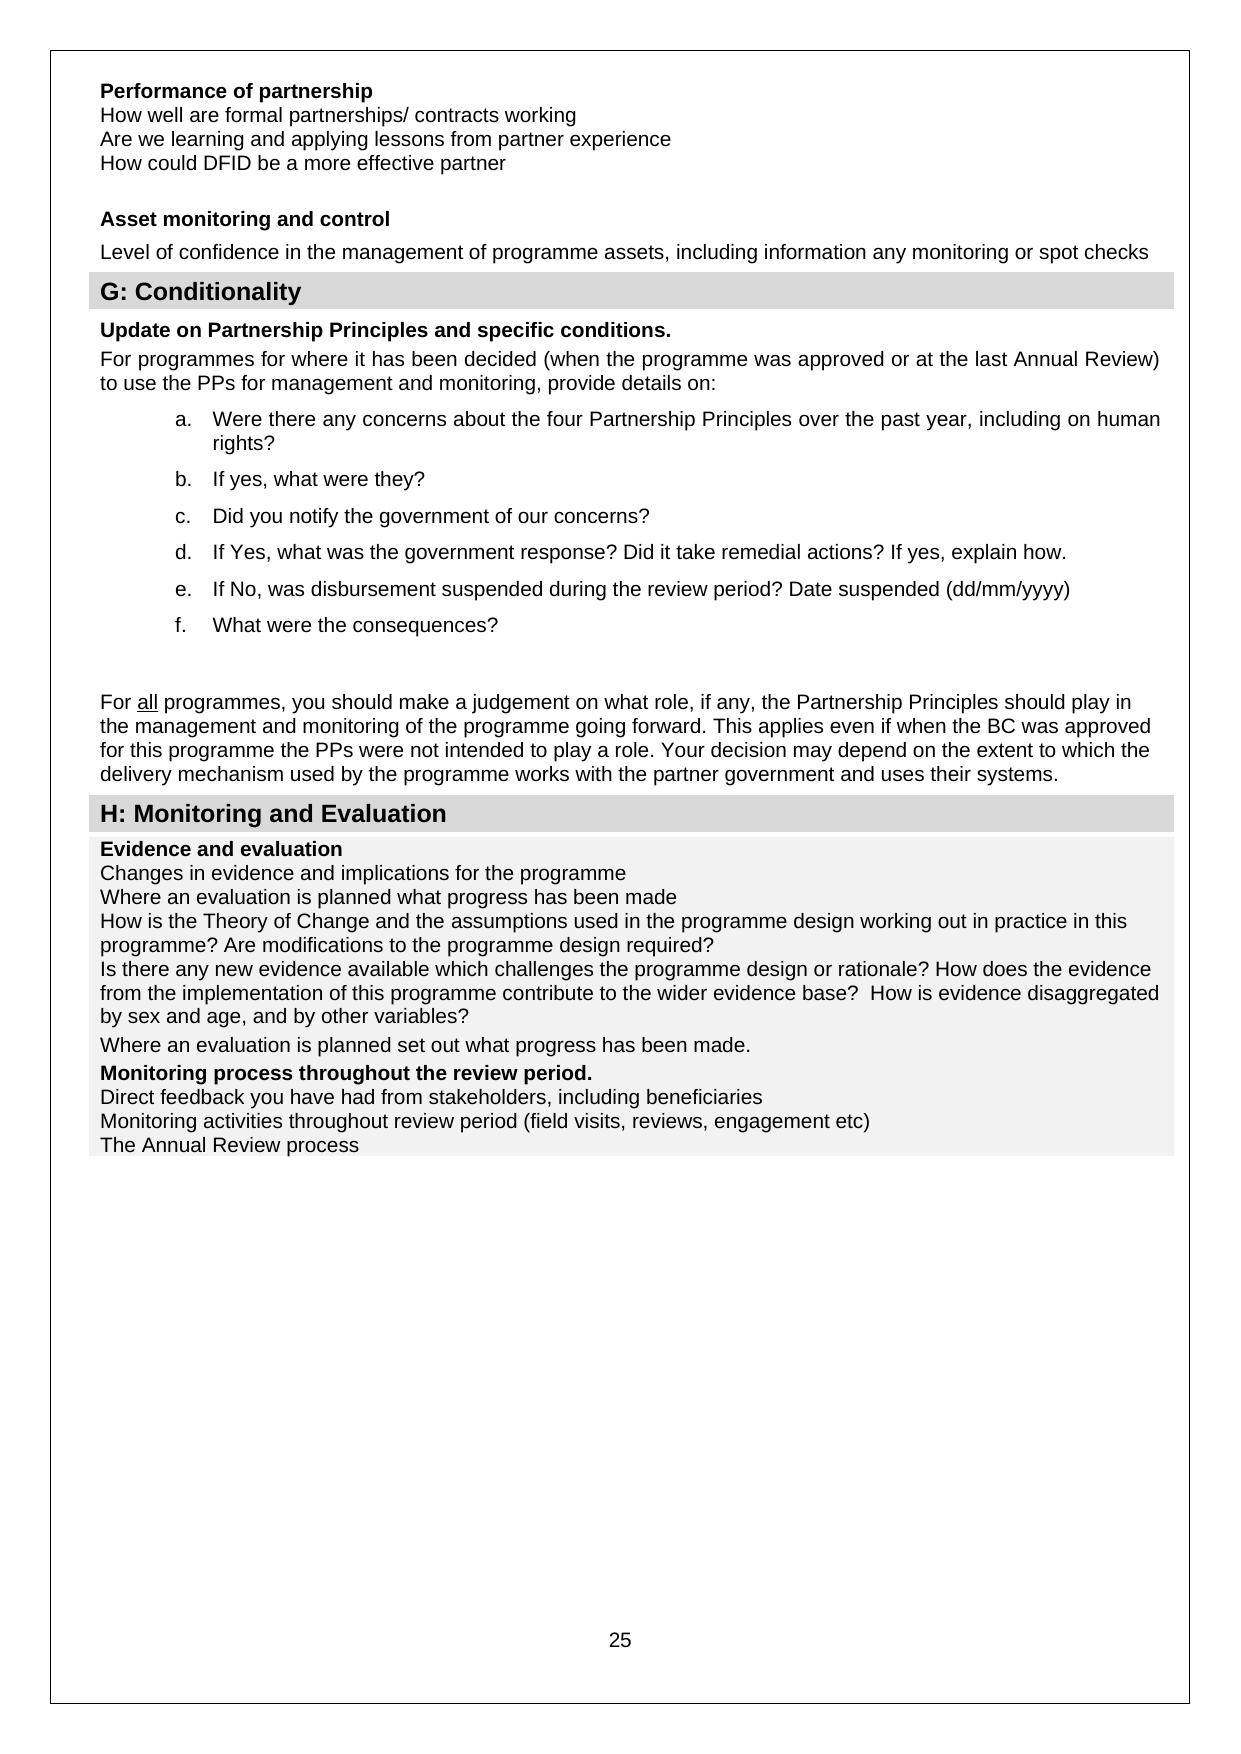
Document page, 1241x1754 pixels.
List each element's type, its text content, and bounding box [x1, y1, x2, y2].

table_cell H: Monitoring and Evaluation [89, 795, 1174, 832]
table_cell Performance of partnership How well are formal partnerships/ contracts working Are we learning and applying lessons from partner experience How could DFID be a more effective partner [89, 79, 1174, 198]
table_cell G: Conditionality [89, 272, 1174, 309]
table_cell Evidence and evaluation Changes in evidence and implications for the programme Where an evaluation is planned what progress has been made How is the Theory of Change and the assumptions used in the programme design working out in practice in this programme? Are modifications to the programme design required? Is there any new evidence available which challenges the programme design or rationale? How does the evidence from the implementation of this programme contribute to the wider evidence base? How is evidence disaggregated by sex and age, and by other variables? Where an evaluation is planned set out what progress has been made. Monitoring process throughout the review period. Direct feedback you have had from stakeholders, including beneficiaries Monitoring activities throughout review period (field visits, reviews, engagement etc) The Annual Review process [89, 837, 1174, 1156]
table_cell Update on Partnership Principles and specific conditions. For programmes for where it has been decided (when the programme was approved or at the last Annual Review) to use the PPs for management and monitoring, provide details on: Were there any concerns about the four Partnership Principles over the past year, including on human rights? If yes, what were they? Did you notify the government of our concerns? If Yes, what was the government response? Did it take remedial actions? If yes, explain how. If No, was disbursement suspended during the review period? Date suspended (dd/mm/yyyy) What were the consequences? For all programmes, you should make a judgement on what role, if any, the Partnership Principles should play in the management and monitoring of the programme going forward. This applies even if when the BC was approved for this programme the PPs were not intended to play a role. Your decision may depend on the extent to which the delivery mechanism used by the programme works with the partner government and uses their systems. [89, 314, 1174, 790]
table_cell Asset monitoring and control Level of confidence in the management of programme assets, including information any monitoring or spot checks [89, 203, 1174, 268]
